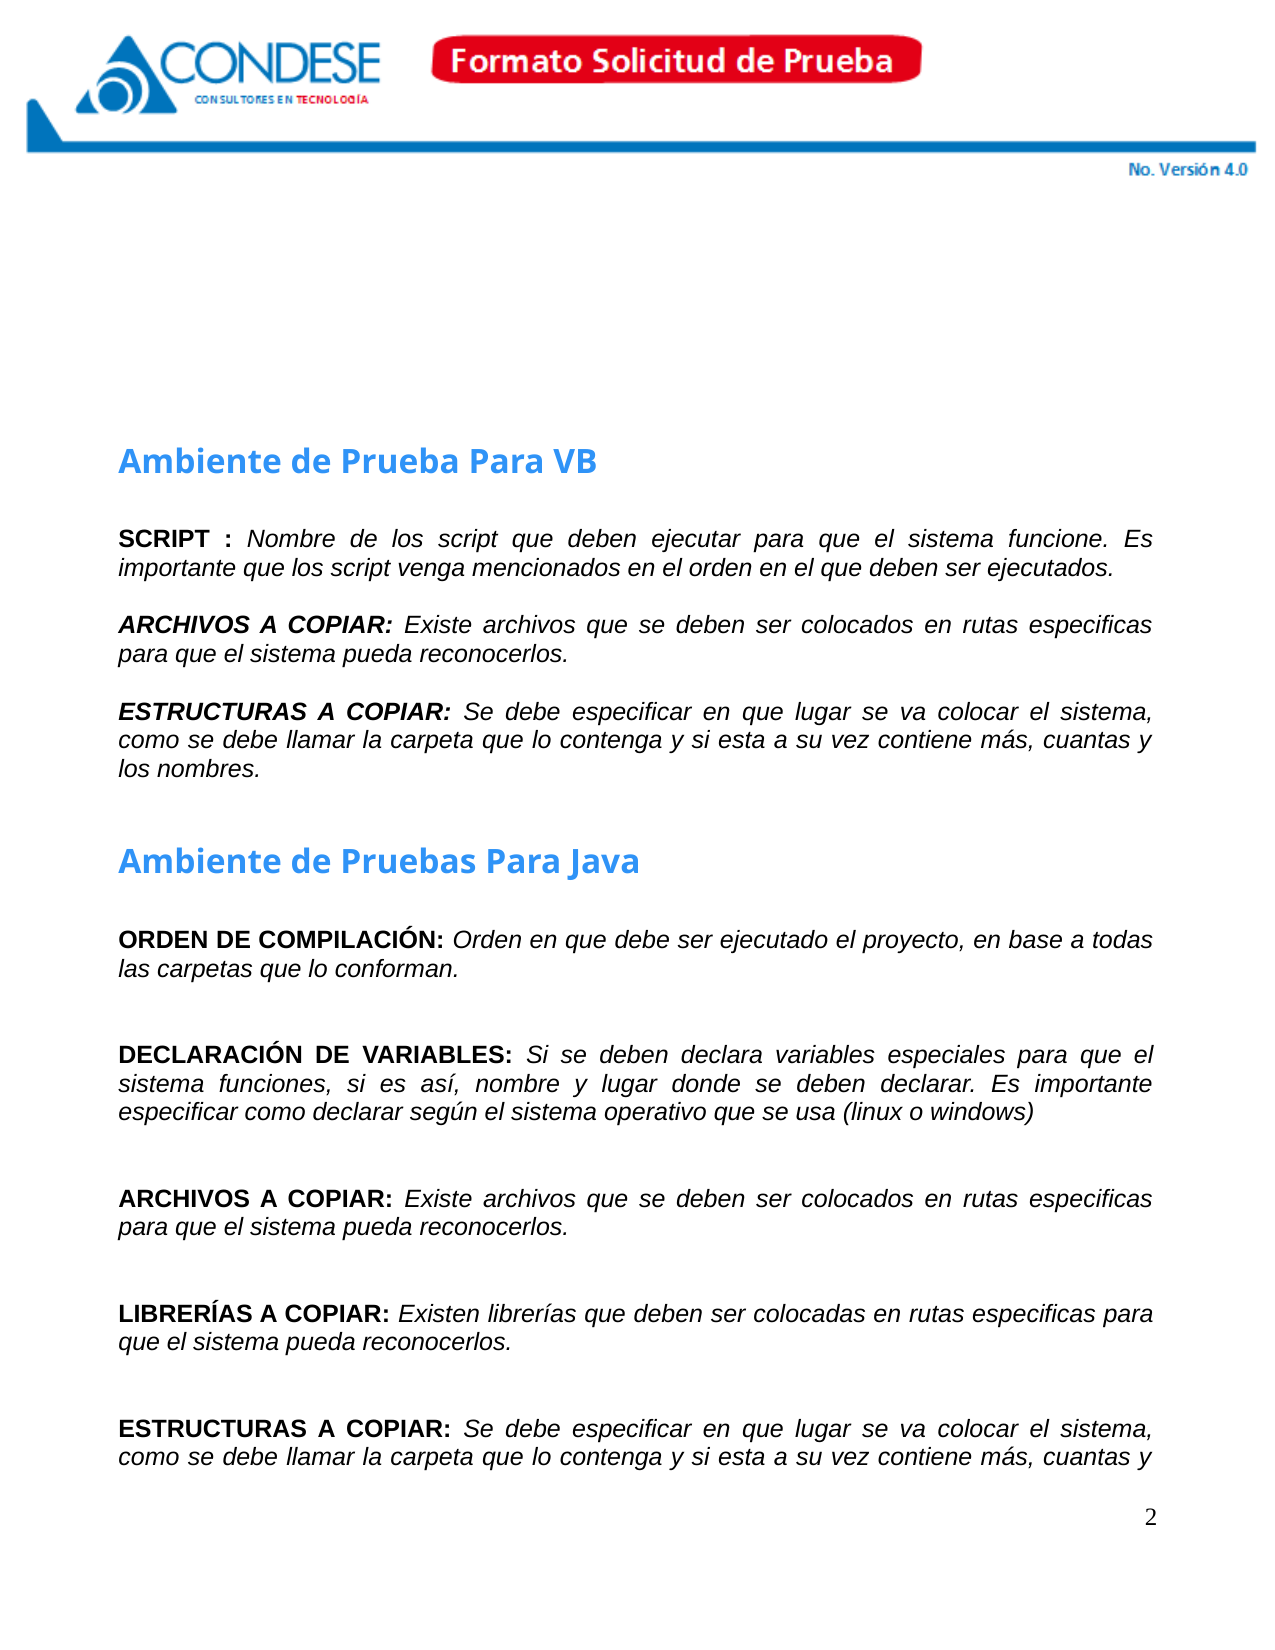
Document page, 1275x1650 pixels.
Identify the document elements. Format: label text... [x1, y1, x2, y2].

text ORDEN DE COMPILACIÓN: Orden en que debe ser ejecutado el proyecto, en base a todas las carpetas que lo conforman. [118, 925, 1157, 982]
text ARCHIVOS A COPIAR: Existe archivos que se deben ser colocados en rutas especificas para que el sistema pueda reconocerlos. [118, 610, 1157, 668]
text ESTRUCTURAS A COPIAR: Se debe especificar en que lugar se va colocar el sistema, como se debe llamar la carpeta que lo contenga y si esta a su vez contiene más, cuantas y [118, 1413, 1157, 1471]
subtitle Ambiente de Prueba Para VB [118, 437, 1157, 483]
text ESTRUCTURAS A COPIAR: Se debe especificar en que lugar se va colocar el sistema, como se debe llamar la carpeta que lo contenga y si esta a su vez contiene más, cuantas y los nombres. [118, 697, 1157, 783]
text LIBRERÍAS A COPIAR: Existen librerías que deben ser colocadas en rutas especificas para que el sistema pueda reconocerlos. [118, 1298, 1157, 1356]
text SCRIPT : Nombre de los script que deben ejecutar para que el sistema funcione. Es importante que los script venga mencionados en el orden en el que deben ser ejecutados. [118, 524, 1157, 582]
text DECLARACIÓN DE VARIABLES: Si se deben declara variables especiales para que el sistema funciones, si es así, nombre y lugar donde se deben declarar. Es importante especificar como declarar según el sistema operativo que se usa (linux o windows) [118, 1040, 1157, 1126]
text ARCHIVOS A COPIAR: Existe archivos que se deben ser colocados en rutas especificas para que el sistema pueda reconocerlos. [118, 1183, 1157, 1241]
subtitle Ambiente de Pruebas Para Java [118, 838, 1157, 883]
